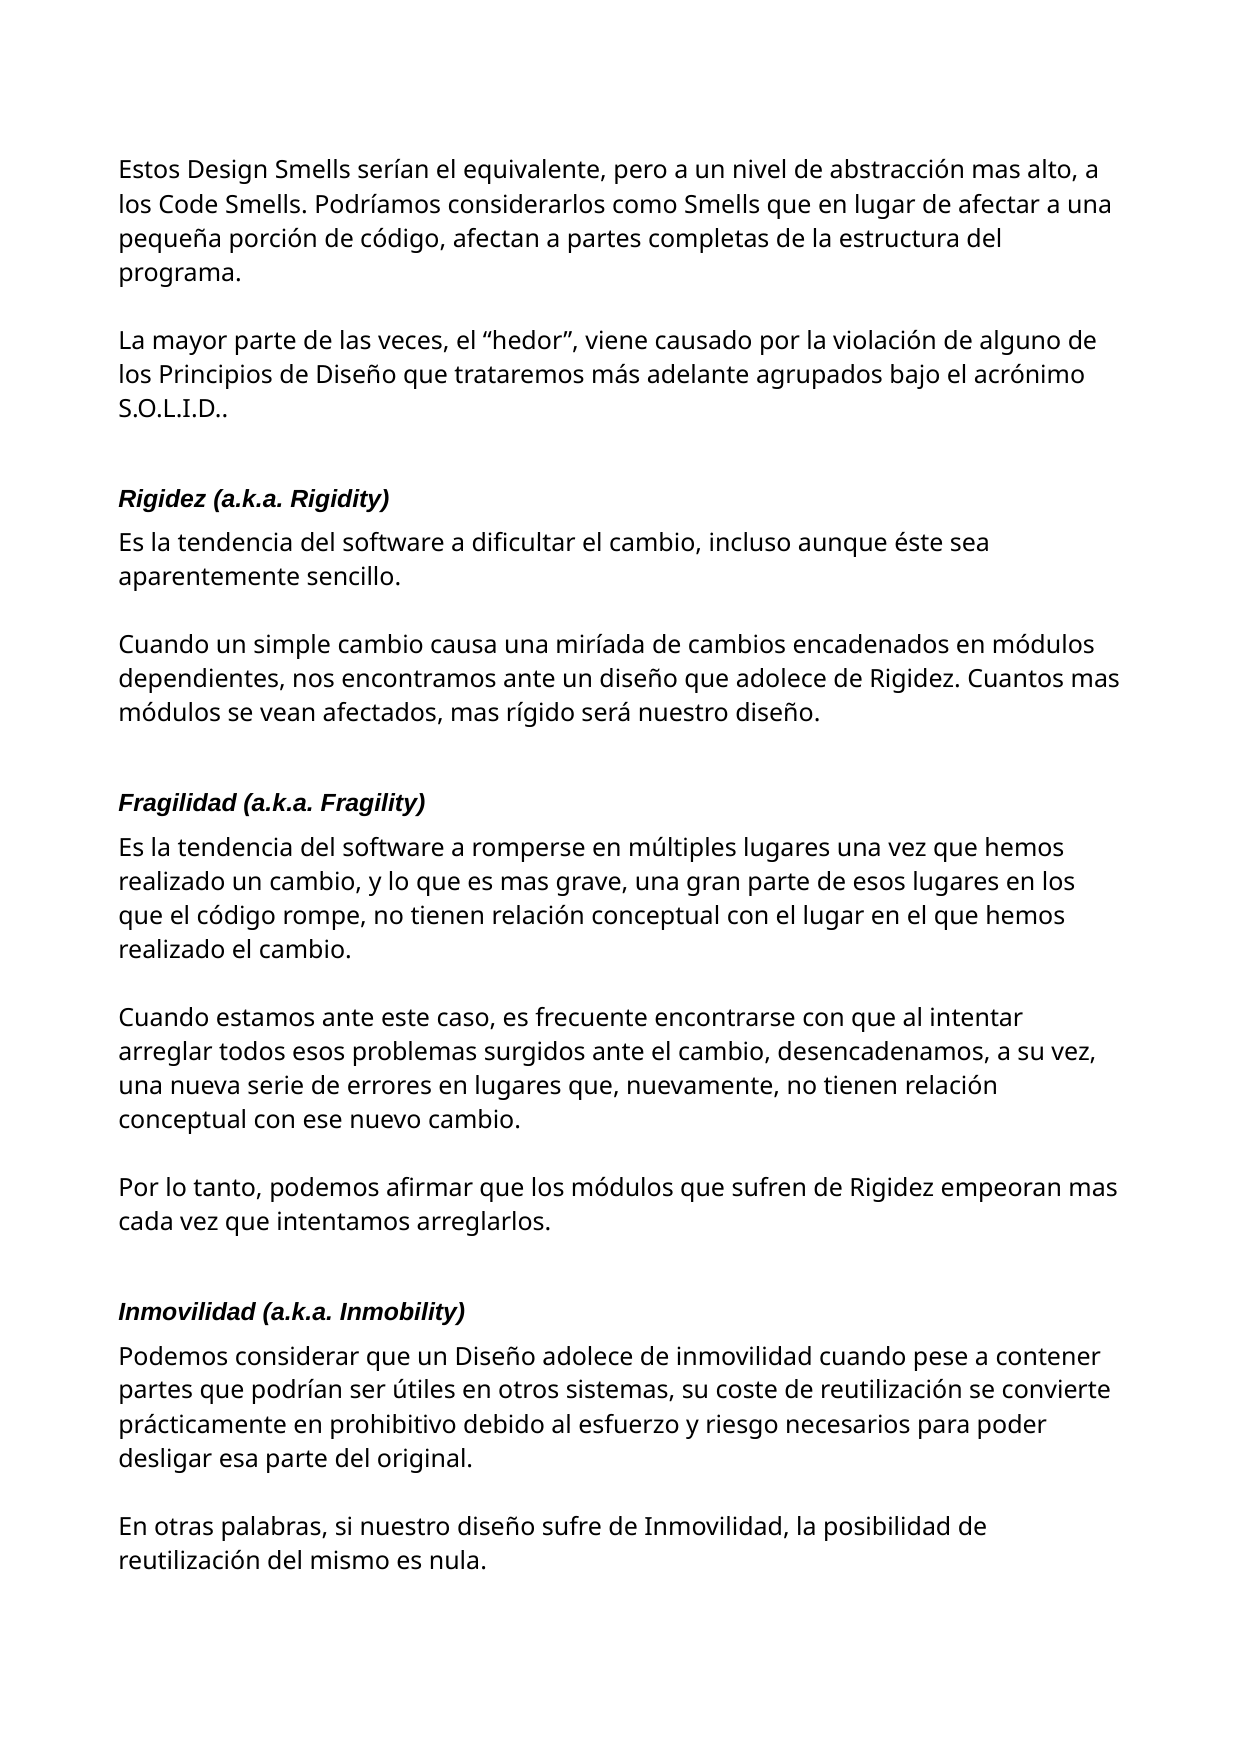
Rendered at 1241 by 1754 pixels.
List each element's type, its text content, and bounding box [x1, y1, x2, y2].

text Estos Design Smells serían el equivalente, pero a un nivel de abstracción mas alto, a los Code Smells. Podríamos considerarlos como Smells que en lugar de afectar a una pequeña porción de código, afectan a partes completas de la estructura del programa. [118, 152, 1122, 288]
subtitle Fragilidad (a.k.a. Fragility) [118, 788, 1122, 817]
text La mayor parte de las veces, el “hedor”, viene causado por la violación de alguno de los Principios de Diseño que trataremos más adelante agrupados bajo el acrónimo S.O.L.I.D.. [118, 322, 1122, 425]
text En otras palabras, si nuestro diseño sufre de Inmovilidad, la posibilidad de reutilización del mismo es nula. [118, 1508, 1122, 1577]
subtitle Inmovilidad (a.k.a. Inmobility) [118, 1297, 1122, 1326]
text Cuando un simple cambio causa una miríada de cambios encadenados en módulos dependientes, nos encontramos ante un diseño que adolece de Rigidez. Cuantos mas módulos se vean afectados, mas rígido será nuestro diseño. [118, 627, 1122, 729]
text Es la tendencia del software a dificultar el cambio, incluso aunque éste sea aparentemente sencillo. [118, 525, 1122, 593]
text Podemos considerar que un Diseño adolece de inmovilidad cuando pese a contener partes que podrían ser útiles en otros sistemas, su coste de reutilización se convierte prácticamente en prohibitivo debido al esfuerzo y riesgo necesarios para poder desligar esa parte del original. [118, 1338, 1122, 1474]
text Cuando estamos ante este caso, es frecuente encontrarse con que al intentar arreglar todos esos problemas surgidos ante el cambio, desencadenamos, a su vez, una nueva serie de errores en lugares que, nuevamente, no tienen relación conceptual con ese nuevo cambio. [118, 999, 1122, 1136]
text Es la tendencia del software a romperse en múltiples lugares una vez que hemos realizado un cambio, y lo que es mas grave, una gran parte de esos lugares en los que el código rompe, no tienen relación conceptual con el lugar en el que hemos realizado el cambio. [118, 829, 1122, 966]
text Por lo tanto, podemos afirmar que los módulos que sufren de Rigidez empeoran mas cada vez que intentamos arreglarlos. [118, 1170, 1122, 1238]
subtitle Rigidez (a.k.a. Rigidity) [118, 484, 1122, 512]
